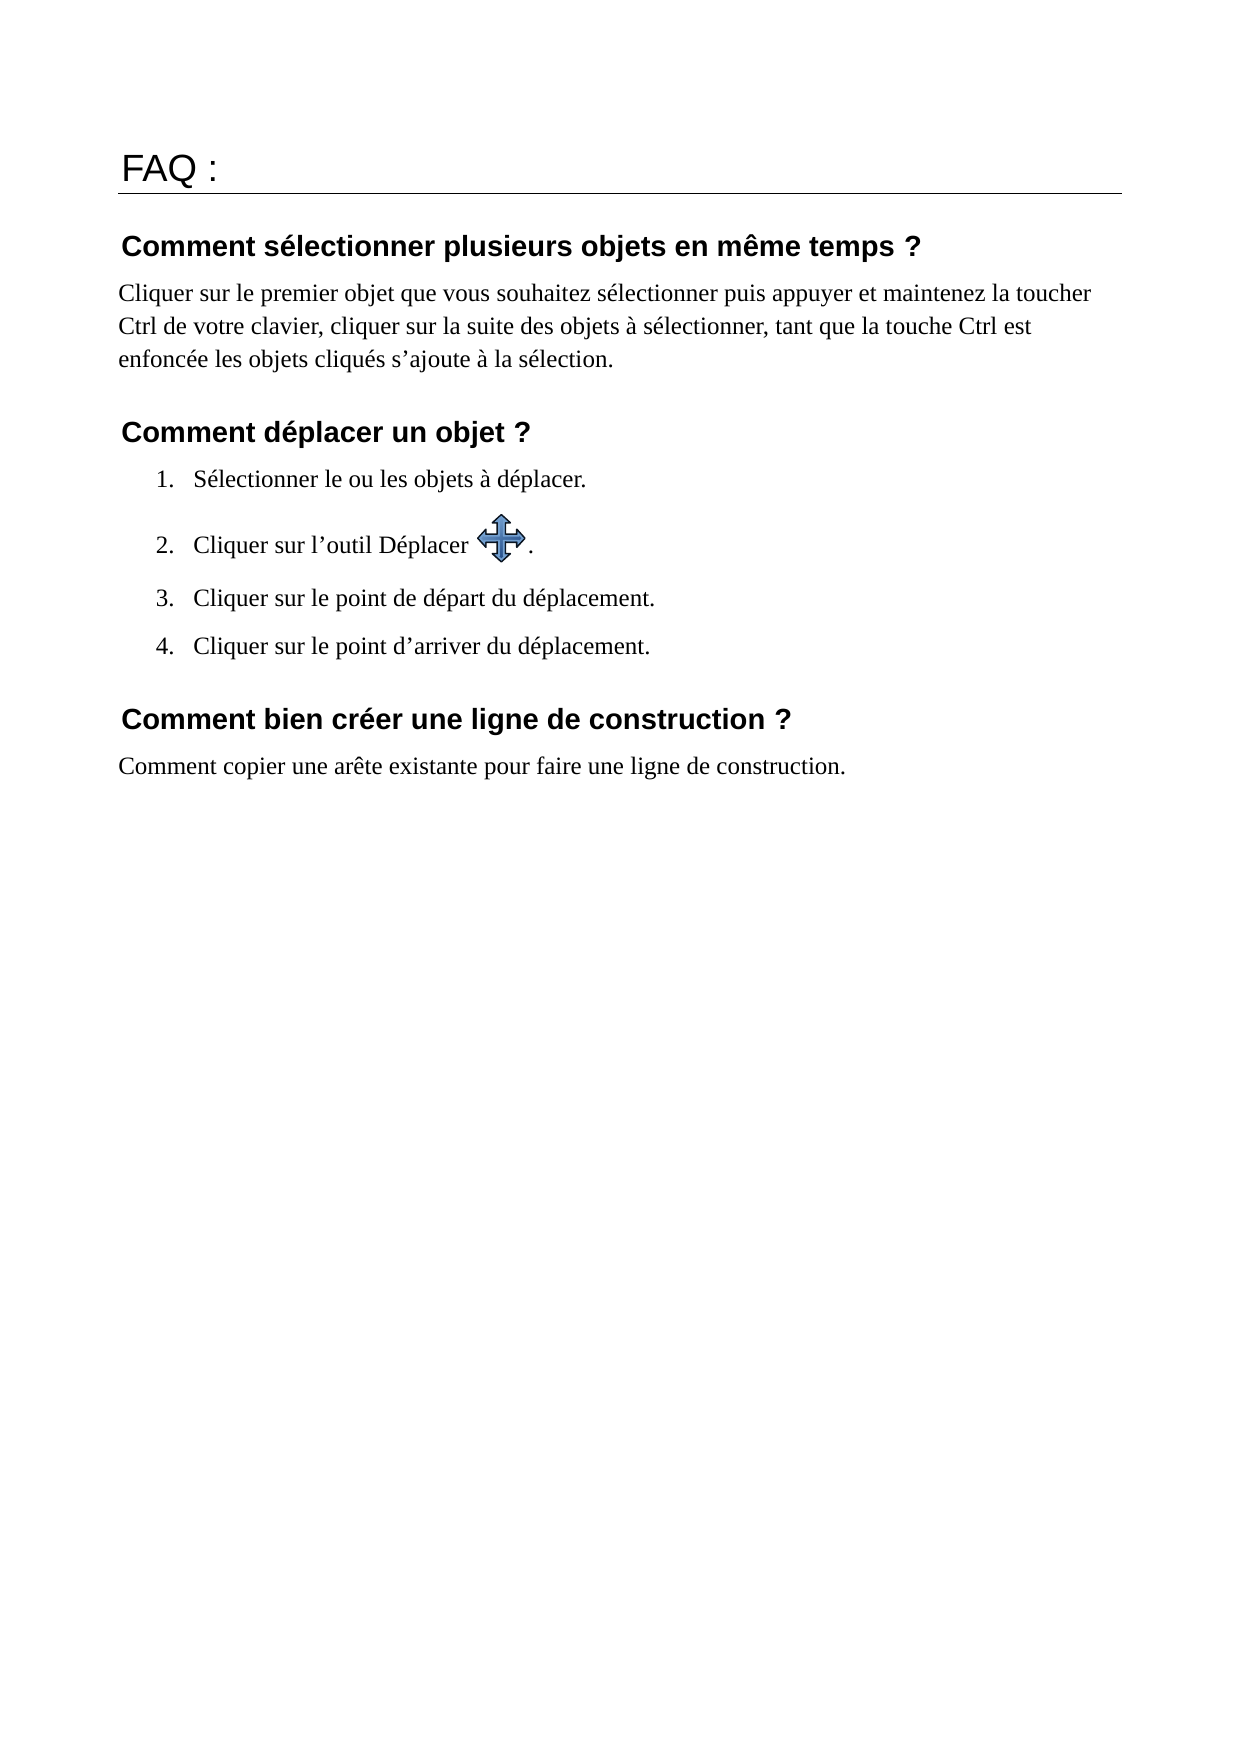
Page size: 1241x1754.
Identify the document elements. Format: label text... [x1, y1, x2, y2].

text Comment copier une arête existante pour faire une ligne de construction. [118, 751, 1122, 780]
subtitle Comment sélectionner plusieurs objets en même temps ? [118, 226, 1122, 265]
subtitle Comment déplacer un objet ? [118, 412, 1122, 452]
list Cliquer sur l’outil Déplacer . [156, 512, 1122, 564]
subtitle Comment bien créer une ligne de construction ? [118, 699, 1122, 739]
subtitle FAQ : [118, 143, 1122, 193]
list Sélectionner le ou les objets à déplacer. [156, 464, 1122, 493]
list Cliquer sur le point d’arriver du déplacement. [156, 631, 1122, 660]
list Cliquer sur le point de départ du déplacement. [156, 583, 1122, 612]
text Cliquer sur le premier objet que vous souhaitez sélectionner puis appuyer et maintenez la toucher Ctrl de votre clavier, cliquer sur la suite des objets à sélectionner, tant que la touche Ctrl est enfoncée les objets cliqués s’ajoute à la sélection. [118, 278, 1122, 373]
